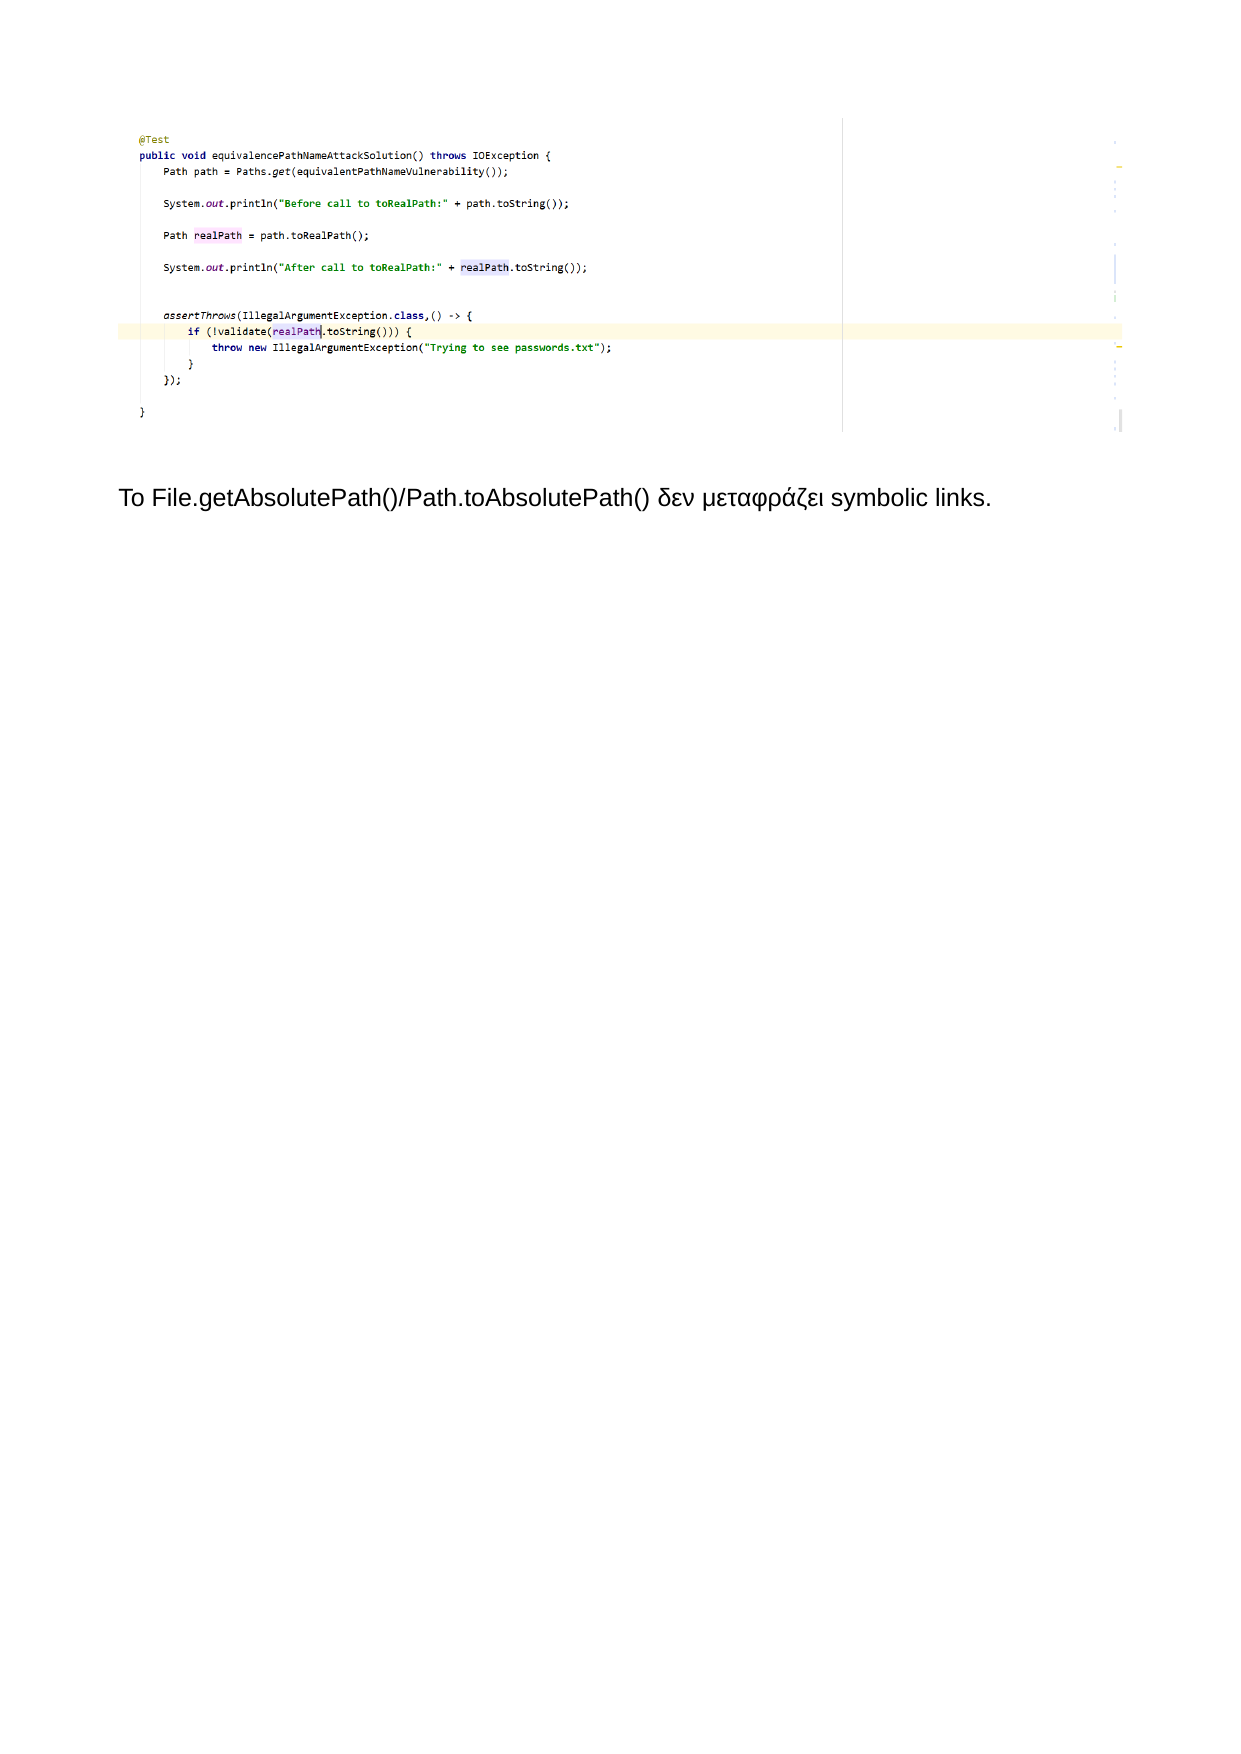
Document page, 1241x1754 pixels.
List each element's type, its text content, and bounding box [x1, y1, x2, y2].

picture [118, 118, 1123, 432]
text Το File.getAbsolutePath()/Path.toAbsolutePath() δεν μεταφράζει symbolic links. [118, 483, 1122, 512]
